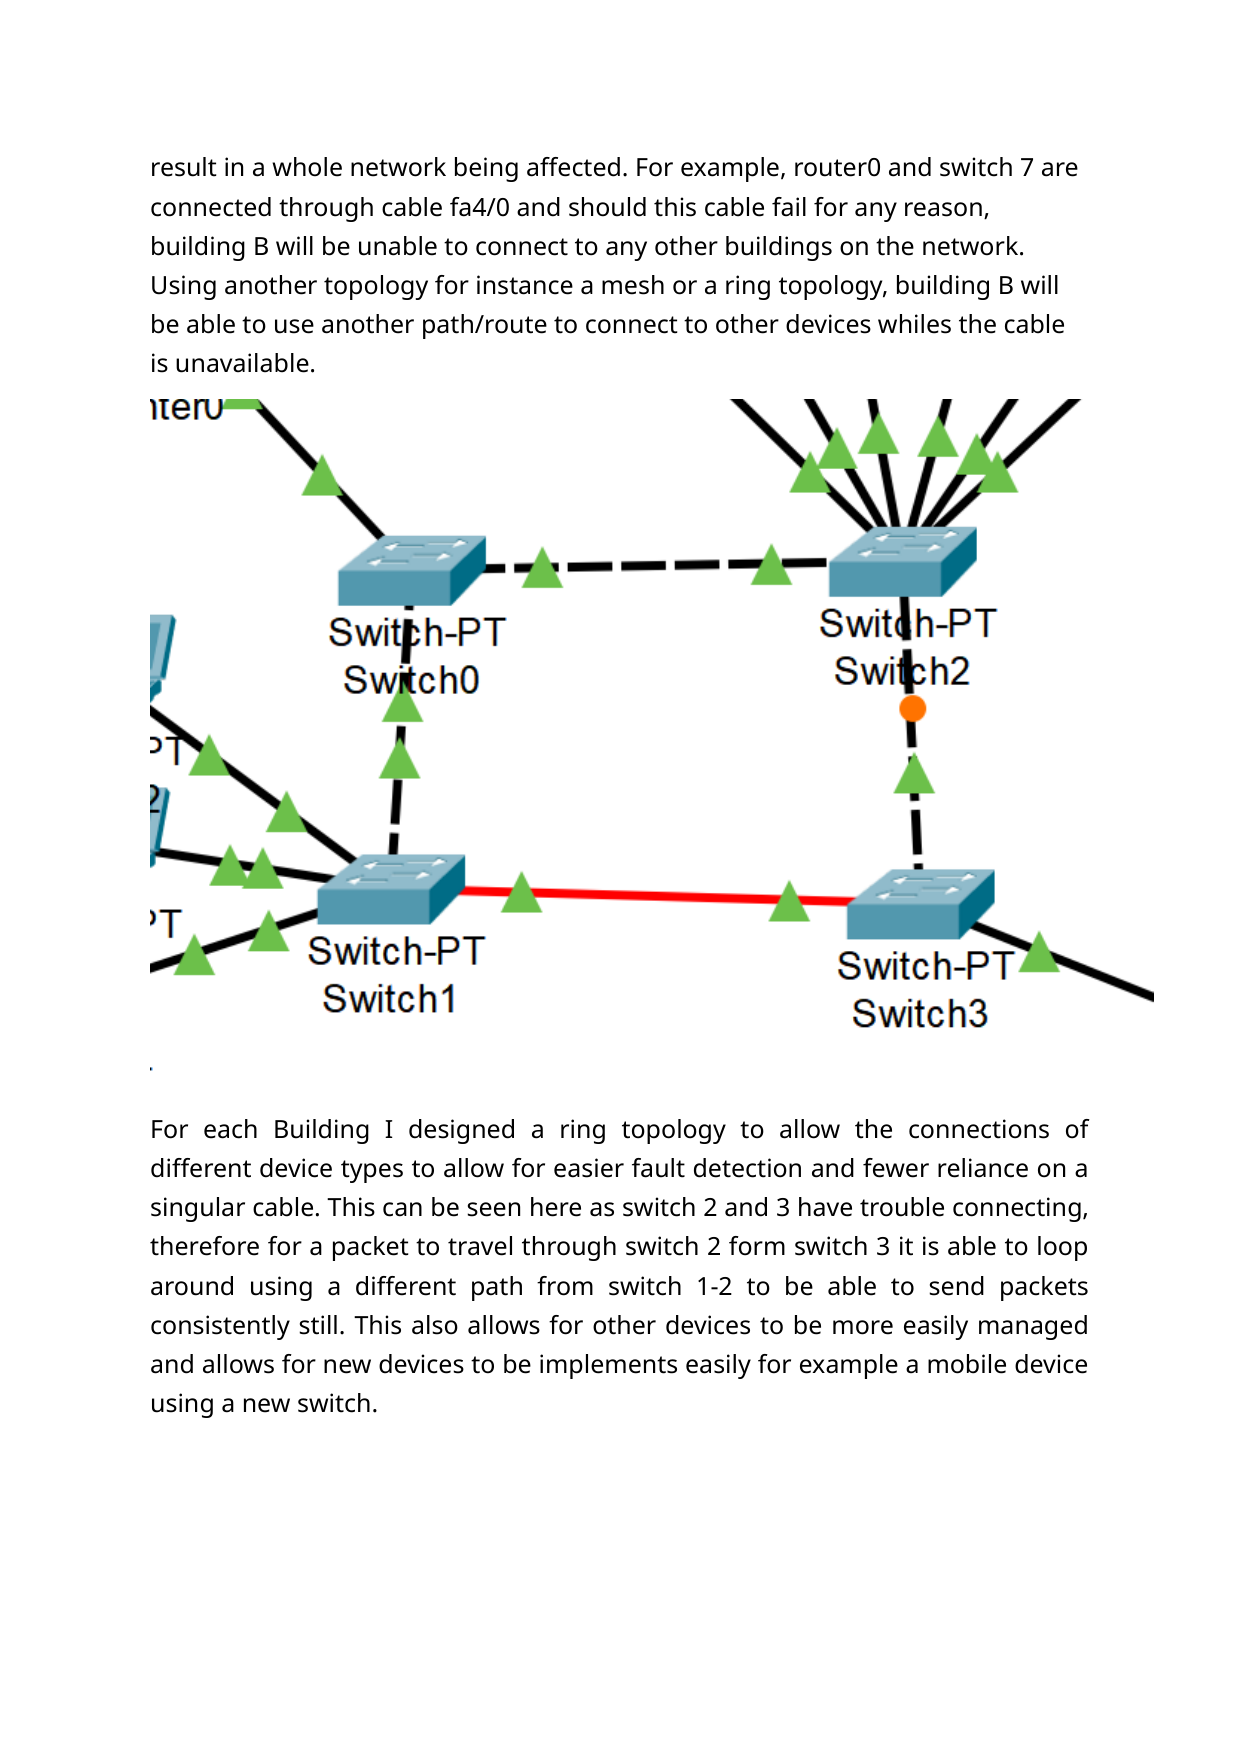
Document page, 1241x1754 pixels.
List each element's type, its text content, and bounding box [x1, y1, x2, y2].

text For each Building I designed a ring topology to allow the connections of different device types to allow for easier fault detection and fewer reliance on a singular cable. This can be seen here as switch 2 and 3 have trouble connecting, therefore for a packet to travel through switch 2 form switch 3 it is able to loop around using a different path from switch 1-2 to be able to send packets consistently still. This also allows for other devices to be more easily managed and allows for new devices to be implements easily for example a mobile device using a new switch. [150, 1111, 1090, 1420]
text result in a whole network being affected. For example, router0 and switch 7 are connected through cable fa4/0 and should this cable fail for any reason, building B will be unable to connect to any other buildings on the network. Using another topology for instance a mesh or a ring topology, building B will be able to use another path/route to connect to other devices whiles the cable is unavailable. [150, 150, 1090, 380]
